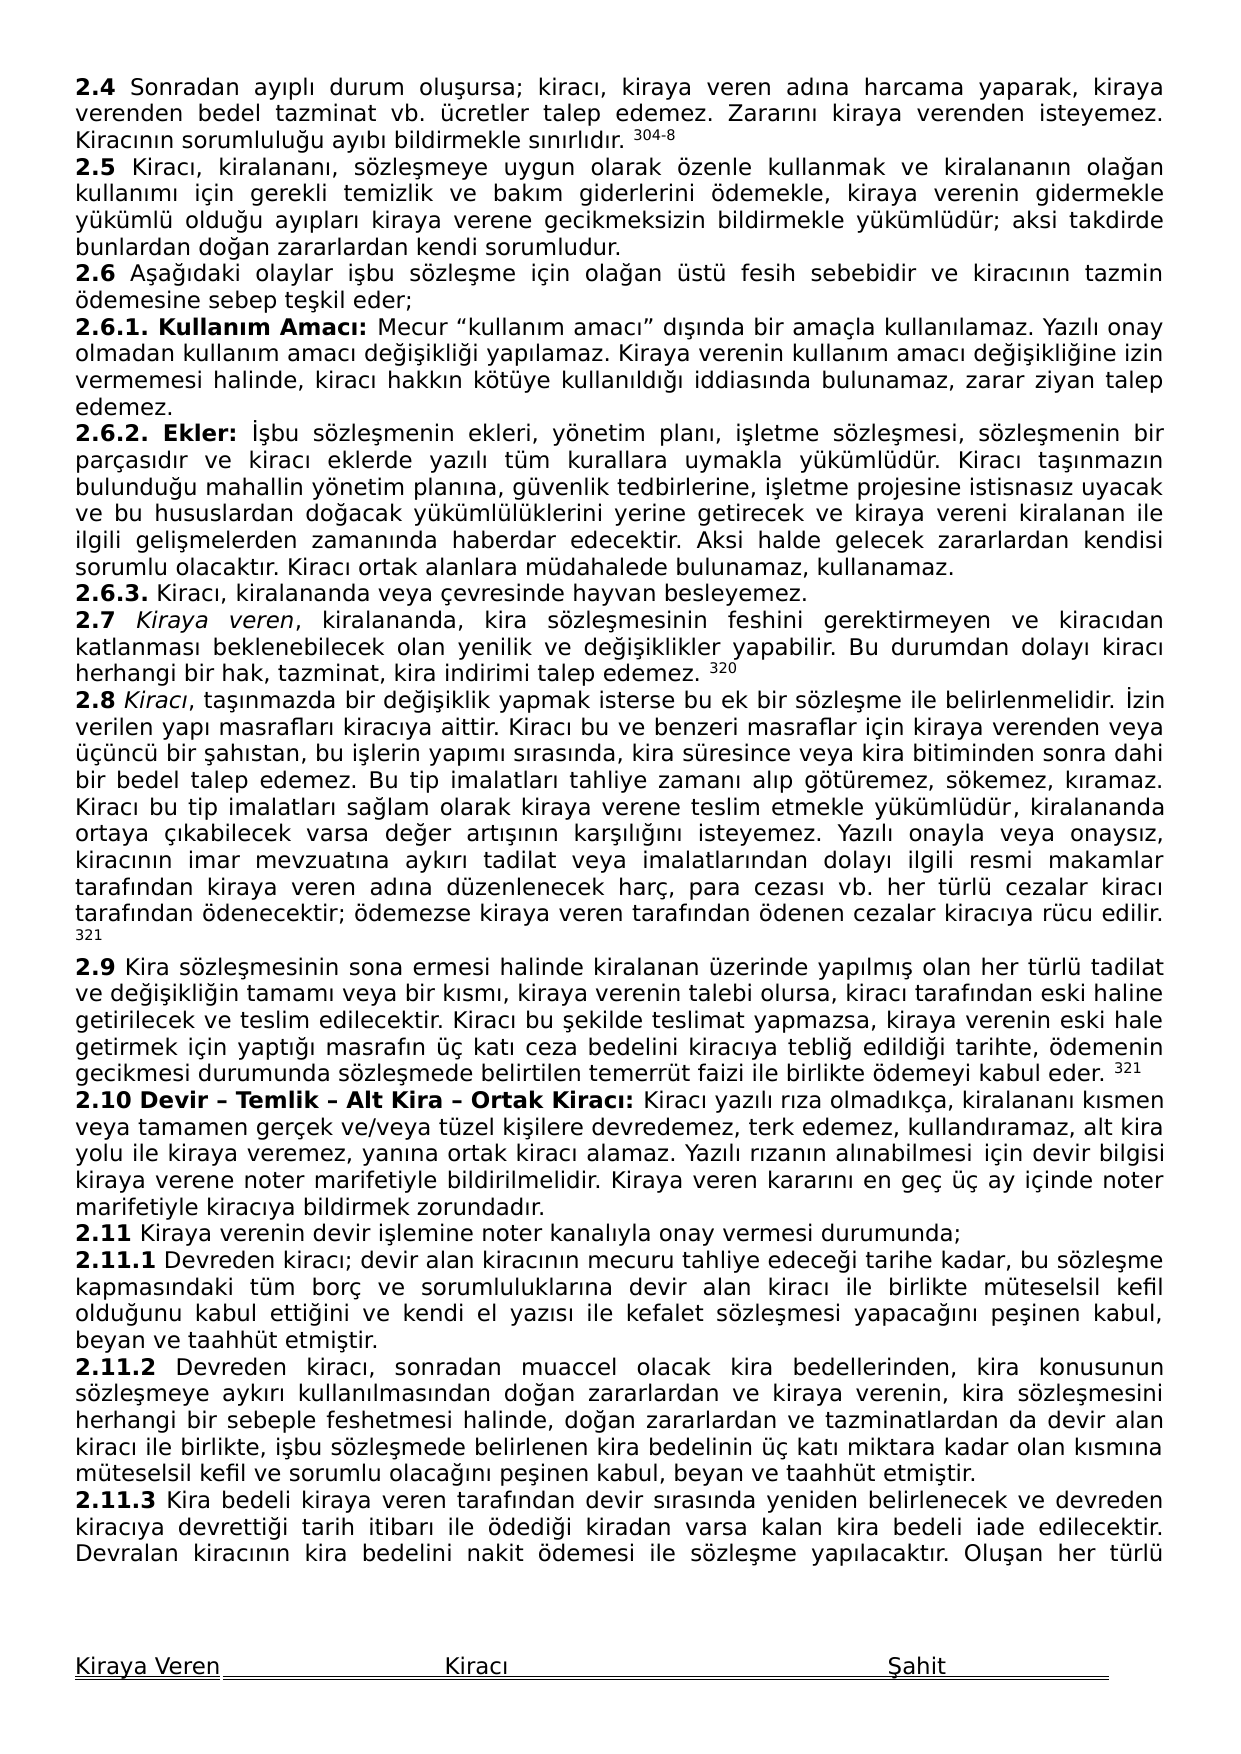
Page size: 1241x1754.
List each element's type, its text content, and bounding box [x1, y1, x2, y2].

text 2.7 Kiraya veren, kiralananda, kira sözleşmesinin feshini gerektirmeyen ve kiracıdan katlanması beklenebilecek olan yenilik ve değişiklikler yapabilir. Bu durumdan dolayı kiracı herhangi bir hak, tazminat, kira indirimi talep edemez. 320 [75, 607, 1165, 687]
text 2.5 Kiracı, kiralananı, sözleşmeye uygun olarak özenle kullanmak ve kiralananın olağan kullanımı için gerekli temizlik ve bakım giderlerini ödemekle, kiraya verenin gidermekle yükümlü olduğu ayıpları kiraya verene gecikmeksizin bildirmekle yükümlüdür; aksi takdirde bunlardan doğan zararlardan kendi sorumludur. [75, 154, 1165, 260]
text 2.6.3. Kiracı, kiralananda veya çevresinde hayvan besleyemez. [75, 580, 1165, 607]
text 2.11.3 Kira bedeli kiraya veren tarafından devir sırasında yeniden belirlenecek ve devreden kiracıya devrettiği tarih itibarı ile ödediği kiradan varsa kalan kira bedeli iade edilecektir. Devralan kiracının kira bedelini nakit ödemesi ile sözleşme yapılacaktır. Oluşan her türlü [75, 1487, 1165, 1567]
text 2.8 Kiracı, taşınmazda bir değişiklik yapmak isterse bu ek bir sözleşme ile belirlenmelidir. İzin verilen yapı masrafları kiracıya aittir. Kiracı bu ve benzeri masraflar için kiraya verenden veya üçüncü bir şahıstan, bu işlerin yapımı sırasında, kira süresince veya kira bitiminden sonra dahi bir bedel talep edemez. Bu tip imalatları tahliye zamanı alıp götüremez, sökemez, kıramaz. Kiracı bu tip imalatları sağlam olarak kiraya verene teslim etmekle yükümlüdür, kiralananda ortaya çıkabilecek varsa değer artışının karşılığını isteyemez. Yazılı onayla veya onaysız, kiracının imar mevzuatına aykırı tadilat veya imalatlarından dolayı ilgili resmi makamlar tarafından kiraya veren adına düzenlenecek harç, para cezası vb. her türlü cezalar kiracı tarafından ödenecektir; ödemezse kiraya veren tarafından ödenen cezalar kiracıya rücu edilir. 321 [75, 687, 1165, 954]
text 2.10 Devir – Temlik – Alt Kira – Ortak Kiracı: Kiracı yazılı rıza olmadıkça, kiralananı kısmen veya tamamen gerçek ve/veya tüzel kişilere devredemez, terk edemez, kullandıramaz, alt kira yolu ile kiraya veremez, yanına ortak kiracı alamaz. Yazılı rızanın alınabilmesi için devir bilgisi kiraya verene noter marifetiyle bildirilmelidir. Kiraya veren kararını en geç üç ay içinde noter marifetiyle kiracıya bildirmek zorundadır. [75, 1087, 1165, 1220]
text 2.6 Aşağıdaki olaylar işbu sözleşme için olağan üstü fesih sebebidir ve kiracının tazmin ödemesine sebep teşkil eder; [75, 260, 1165, 314]
text 2.11.1 Devreden kiracı; devir alan kiracının mecuru tahliye edeceği tarihe kadar, bu sözleşme kapmasındaki tüm borç ve sorumluluklarına devir alan kiracı ile birlikte müteselsil kefil olduğunu kabul ettiğini ve kendi el yazısı ile kefalet sözleşmesi yapacağını peşinen kabul, beyan ve taahhüt etmiştir. [75, 1247, 1165, 1354]
text 2.4 Sonradan ayıplı durum oluşursa; kiracı, kiraya veren adına harcama yaparak, kiraya verenden bedel tazminat vb. ücretler talep edemez. Zararını kiraya verenden isteyemez. Kiracının sorumluluğu ayıbı bildirmekle sınırlıdır. 304-8 [75, 74, 1165, 154]
text 2.6.2. Ekler: İşbu sözleşmenin ekleri, yönetim planı, işletme sözleşmesi, sözleşmenin bir parçasıdır ve kiracı eklerde yazılı tüm kurallara uymakla yükümlüdür. Kiracı taşınmazın bulunduğu mahallin yönetim planına, güvenlik tedbirlerine, işletme projesine istisnasız uyacak ve bu hususlardan doğacak yükümlülüklerini yerine getirecek ve kiraya vereni kiralanan ile ilgili gelişmelerden zamanında haberdar edecektir. Aksi halde gelecek zararlardan kendisi sorumlu olacaktır. Kiracı ortak alanlara müdahalede bulunamaz, kullanamaz. [75, 420, 1165, 580]
text 2.11.2 Devreden kiracı, sonradan muaccel olacak kira bedellerinden, kira konusunun sözleşmeye aykırı kullanılmasından doğan zararlardan ve kiraya verenin, kira sözleşmesini herhangi bir sebeple feshetmesi halinde, doğan zararlardan ve tazminatlardan da devir alan kiracı ile birlikte, işbu sözleşmede belirlenen kira bedelinin üç katı miktara kadar olan kısmına müteselsil kefil ve sorumlu olacağını peşinen kabul, beyan ve taahhüt etmiştir. [75, 1354, 1165, 1487]
text 2.9 Kira sözleşmesinin sona ermesi halinde kiralanan üzerinde yapılmış olan her türlü tadilat ve değişikliğin tamamı veya bir kısmı, kiraya verenin talebi olursa, kiracı tarafından eski haline getirilecek ve teslim edilecektir. Kiracı bu şekilde teslimat yapmazsa, kiraya verenin eski hale getirmek için yaptığı masrafın üç katı ceza bedelini kiracıya tebliğ edildiği tarihte, ödemenin gecikmesi durumunda sözleşmede belirtilen temerrüt faizi ile birlikte ödemeyi kabul eder. 321 [75, 954, 1165, 1087]
text 2.11 Kiraya verenin devir işlemine noter kanalıyla onay vermesi durumunda; [75, 1220, 1165, 1247]
text 2.6.1. Kullanım Amacı: Mecur “kullanım amacı” dışında bir amaçla kullanılamaz. Yazılı onay olmadan kullanım amacı değişikliği yapılamaz. Kiraya verenin kullanım amacı değişikliğine izin vermemesi halinde, kiracı hakkın kötüye kullanıldığı iddiasında bulunamaz, zarar ziyan talep edemez. [75, 314, 1165, 420]
